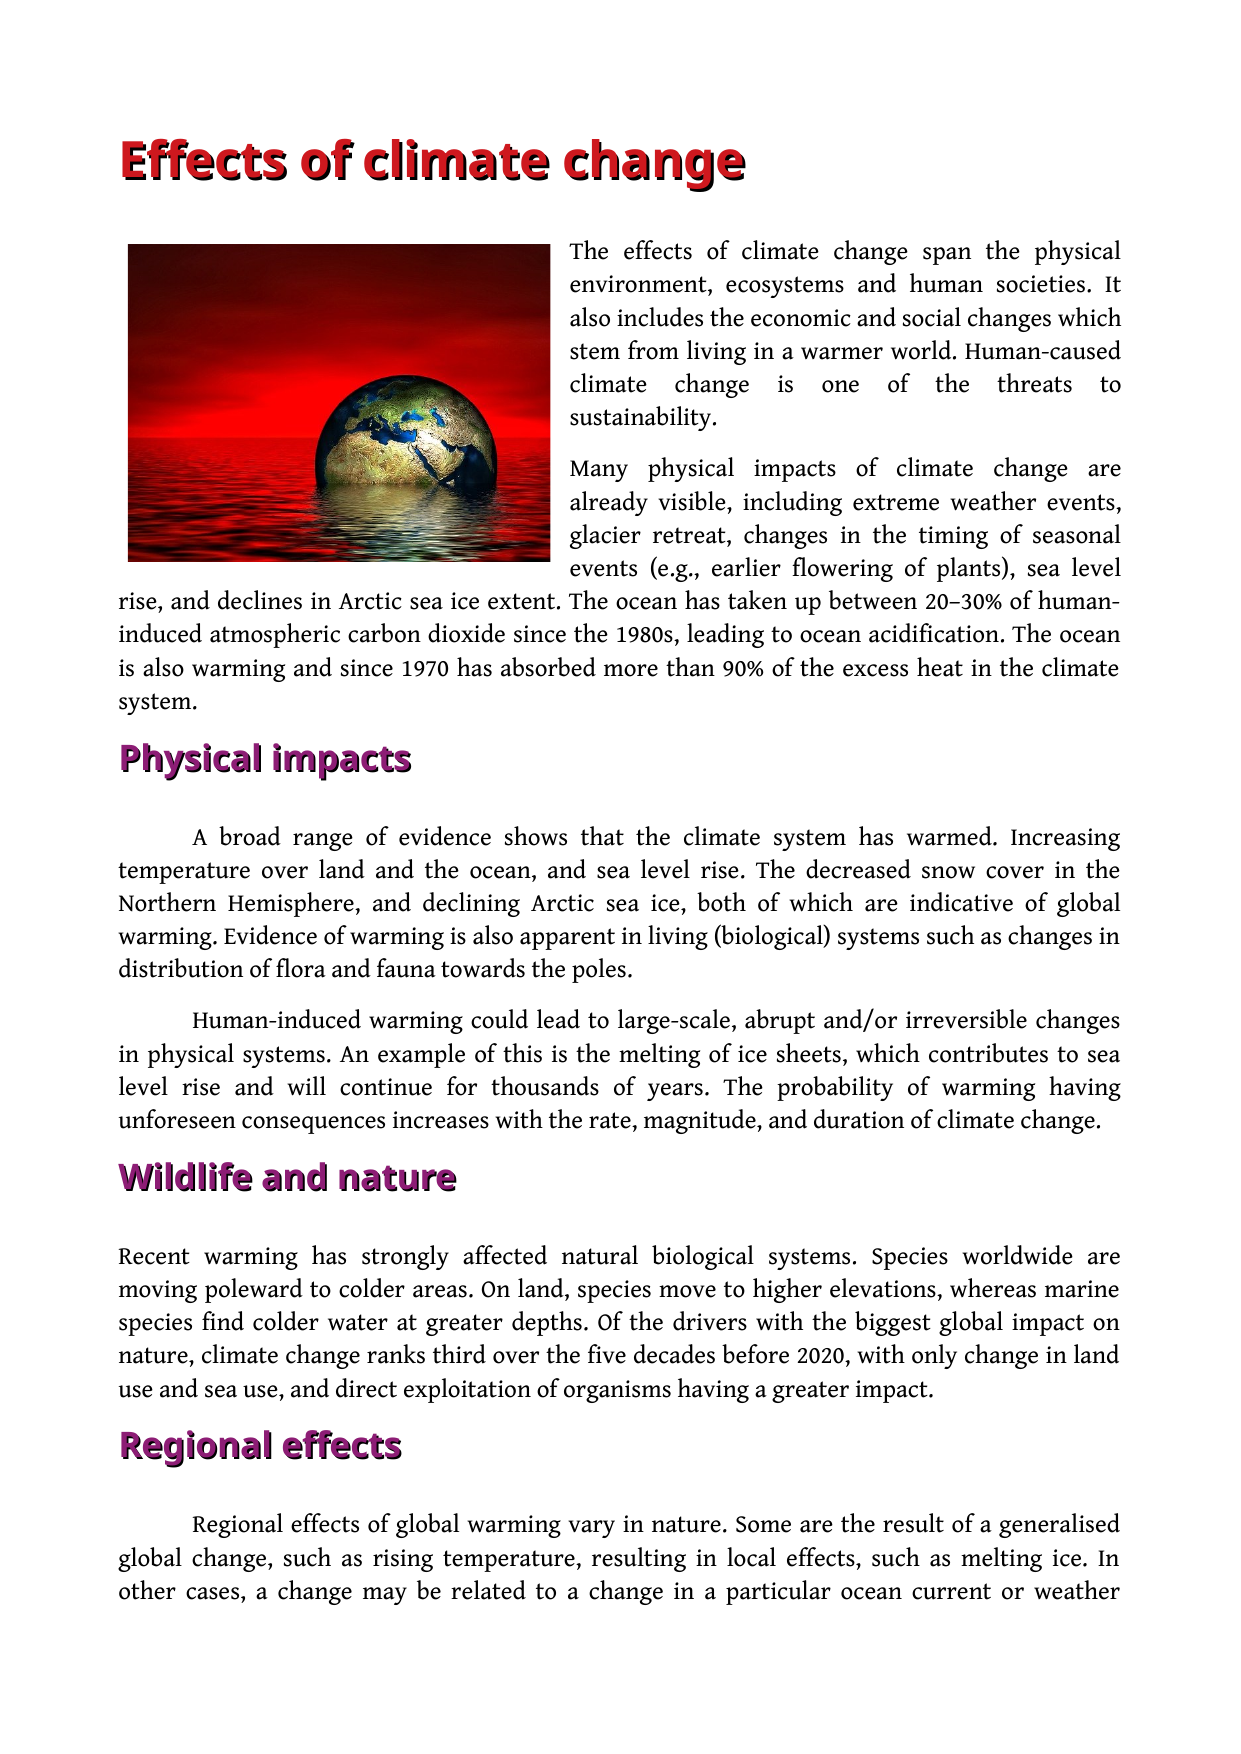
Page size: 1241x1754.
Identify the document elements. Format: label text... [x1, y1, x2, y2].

text The effects of climate change span the physical environment, ecosystems and human societies. It also includes the economic and social changes which stem from living in a warmer world. Human-caused climate change is one of the threats to sustainability. [118, 238, 1122, 433]
text Many physical impacts of climate change are already visible, including extreme weather events, glacier retreat, changes in the timing of seasonal events (e.g., earlier flowering of plants), sea level rise, and declines in Arctic sea ice extent. The ocean has taken up between 20–30% of human-induced atmospheric carbon dioxide since the 1980s, leading to ocean acidification. The ocean is also warming and since 1970 has absorbed more than 90% of the excess heat in the climate system. [118, 455, 1122, 716]
text Recent warming has strongly affected natural biological systems. Species worldwide are moving poleward to colder areas. On land, species move to higher elevations, whereas marine species find colder water at greater depths. Of the drivers with the biggest global impact on nature, climate change ranks third over the five decades before 2020, with only change in land use and sea use, and direct exploitation of organisms having a greater impact. [118, 1242, 1122, 1404]
subtitle Wildlife and nature [118, 1152, 1122, 1200]
subtitle Physical impacts [118, 733, 1122, 781]
subtitle Effects of climate change [118, 124, 1122, 192]
text A broad range of evidence shows that the climate system has warmed. Increasing temperature over land and the ocean, and sea level rise. The decreased snow cover in the Northern Hemisphere, and declining Arctic sea ice, both of which are indicative of global warming. Evidence of warming is also apparent in living (biological) systems such as changes in distribution of flora and fauna towards the poles. [118, 823, 1122, 985]
text Regional effects of global warming vary in nature. Some are the result of a generalised global change, such as rising temperature, resulting in local effects, such as melting ice. In other cases, a change may be related to a change in a particular ocean current or weather [118, 1511, 1122, 1606]
subtitle Regional effects [118, 1420, 1122, 1468]
text Human-induced warming could lead to large-scale, abrupt and/or irreversible changes in physical systems. An example of this is the melting of ice sheets, which contributes to sea level rise and will continue for thousands of years. The probability of warming having unforeseen consequences increases with the rate, magnitude, and duration of climate change. [118, 1007, 1122, 1136]
picture [127, 244, 551, 562]
